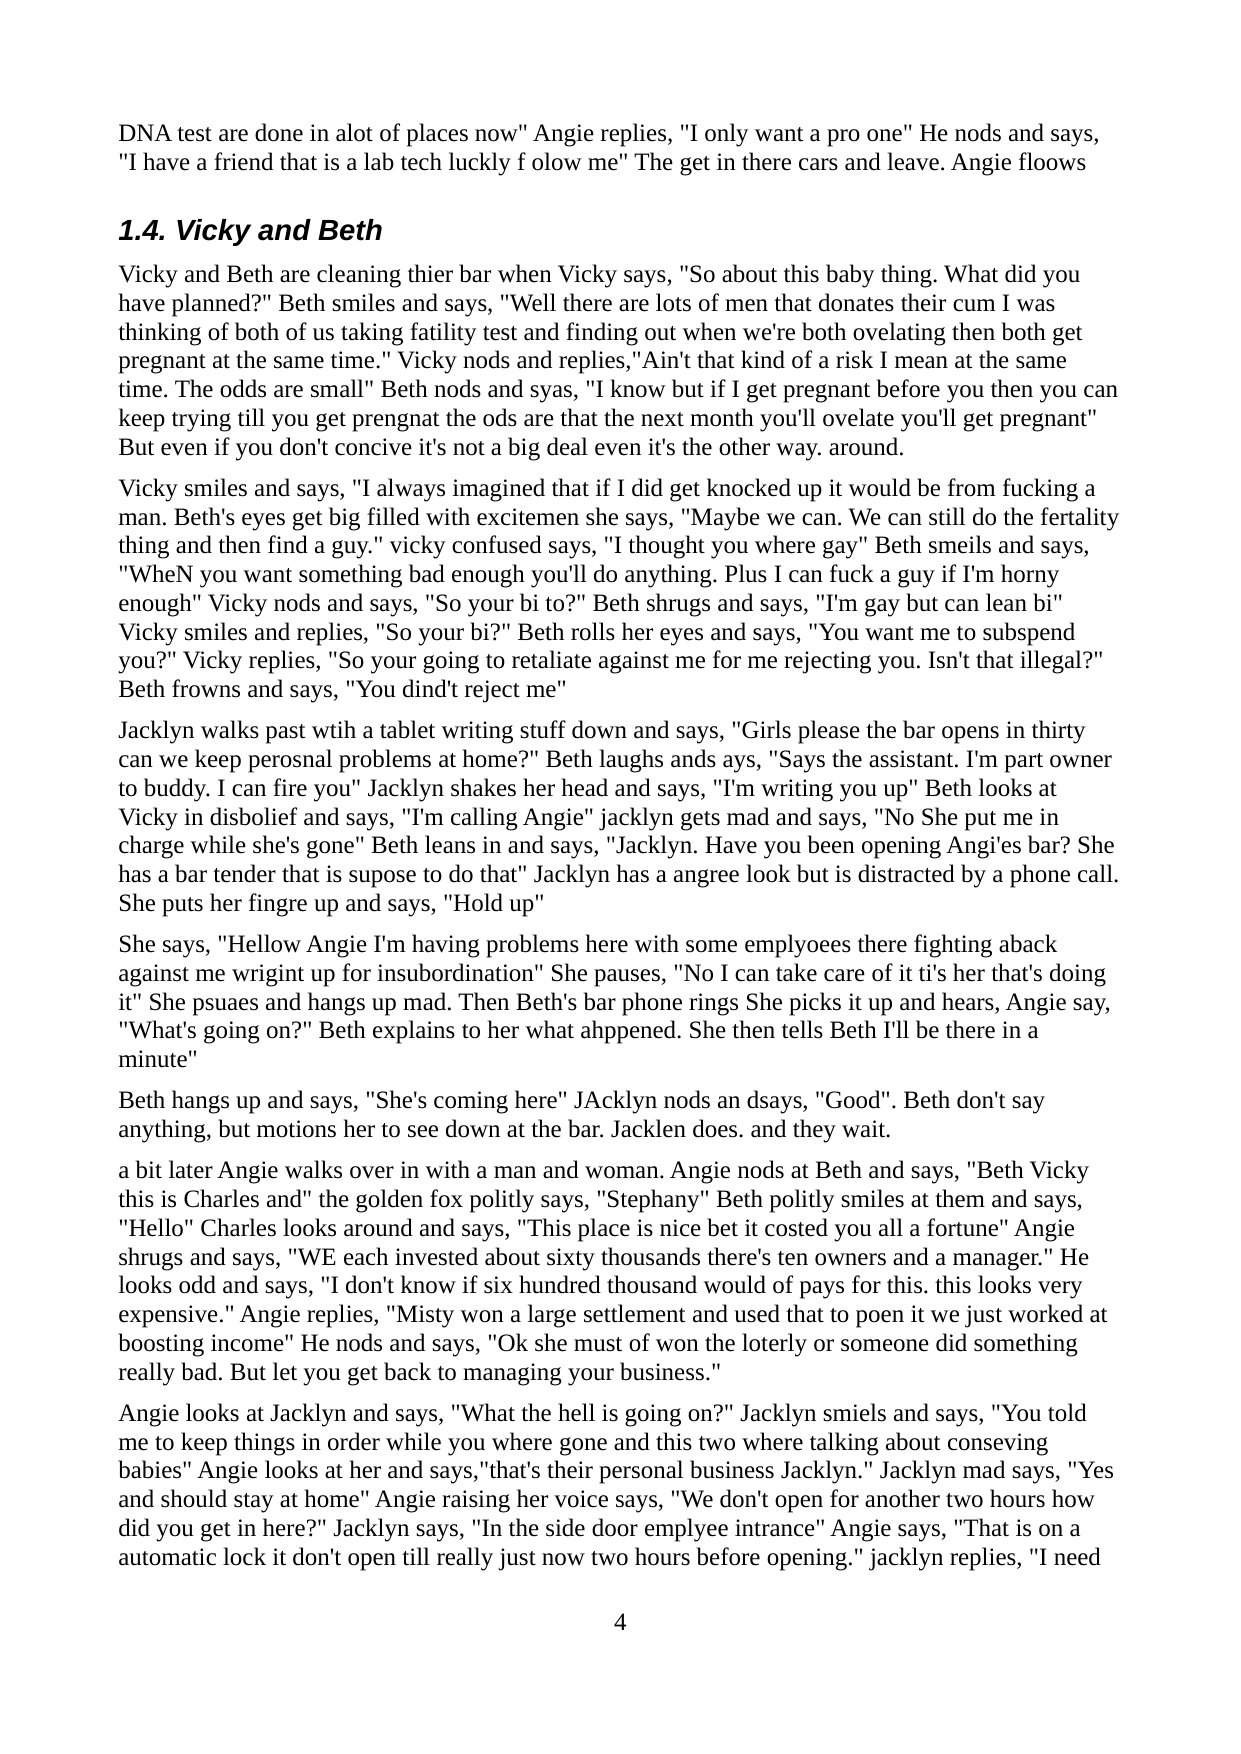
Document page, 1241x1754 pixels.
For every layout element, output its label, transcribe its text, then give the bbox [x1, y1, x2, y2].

subtitle Vicky and Beth [118, 213, 1122, 247]
text Beth hangs up and says, "She's coming here" JAcklyn nods an dsays, "Good". Beth don't say anything, but motions her to see down at the bar. Jacklen does. and they wait. [118, 1085, 1122, 1143]
text Angie looks at Jacklyn and says, "What the hell is going on?" Jacklyn smiels and says, "You told me to keep things in order while you where gone and this two where talking about conseving babies" Angie looks at her and says,"that's their personal business Jacklyn." Jacklyn mad says, "Yes and should stay at home" Angie raising her voice says, "We don't open for another two hours how did you get in here?" Jacklyn says, "In the side door emplyee intrance" Angie says, "That is on a automatic lock it don't open till really just now two hours before opening." jacklyn replies, "I need [118, 1398, 1122, 1570]
text She says, "Hellow Angie I'm having problems here with some emplyoees there fighting aback against me wrigint up for insubordination" She pauses, "No I can take care of it ti's her that's doing it" She psuaes and hangs up mad. Then Beth's bar phone rings She picks it up and hears, Angie say, "What's going on?" Beth explains to her what ahppened. She then tells Beth I'll be there in a minute" [118, 929, 1122, 1073]
text Vicky smiles and says, "I always imagined that if I did get knocked up it would be from fucking a man. Beth's eyes get big filled with excitemen she says, "Maybe we can. We can still do the fertality thing and then find a guy." vicky confused says, "I thought you where gay" Beth smeils and says, "WheN you want something bad enough you'll do anything. Plus I can fuck a guy if I'm horny enough" Vicky nods and says, "So your bi to?" Beth shrugs and says, "I'm gay but can lean bi" Vicky smiles and replies, "So your bi?" Beth rolls her eyes and says, "You want me to subspend you?" Vicky replies, "So your going to retaliate against me for me rejecting you. Isn't that illegal?" Beth frowns and says, "You dind't reject me" [118, 473, 1122, 703]
text DNA test are done in alot of places now" Angie replies, "I only want a pro one" He nods and says, "I have a friend that is a lab tech luckly f olow me" The get in there cars and leave. Angie floows [118, 118, 1122, 176]
text Vicky and Beth are cleaning thier bar when Vicky says, "So about this baby thing. What did you have planned?" Beth smiles and says, "Well there are lots of men that donates their cum I was thinking of both of us taking fatility test and finding out when we're both ovelating then both get pregnant at the same time." Vicky nods and replies,"Ain't that kind of a risk I mean at the same time. The odds are small" Beth nods and syas, "I know but if I get pregnant before you then you can keep trying till you get prengnat the ods are that the next month you'll ovelate you'll get pregnant" But even if you don't concive it's not a big deal even it's the other way. around. [118, 259, 1122, 460]
text Jacklyn walks past wtih a tablet writing stuff down and says, "Girls please the bar opens in thirty can we keep perosnal problems at home?" Beth laughs ands ays, "Says the assistant. I'm part owner to buddy. I can fire you" Jacklyn shakes her head and says, "I'm writing you up" Beth looks at Vicky in disbolief and says, "I'm calling Angie" jacklyn gets mad and says, "No She put me in charge while she's gone" Beth leans in and says, "Jacklyn. Have you been opening Angi'es bar? She has a bar tender that is supose to do that" Jacklyn has a angree look but is distracted by a phone call. She puts her fingre up and says, "Hold up" [118, 715, 1122, 917]
text a bit later Angie walks over in with a man and woman. Angie nods at Beth and says, "Beth Vicky this is Charles and" the golden fox politly says, "Stephany" Beth politly smiles at them and says, "Hello" Charles looks around and says, "This place is nice bet it costed you all a fortune" Angie shrugs and says, "WE each invested about sixty thousands there's ten owners and a manager." He looks odd and says, "I don't know if six hundred thousand would of pays for this. this looks very expensive." Angie replies, "Misty won a large settlement and used that to poen it we just worked at boosting income" He nods and says, "Ok she must of won the loterly or someone did something really bad. But let you get back to managing your business." [118, 1155, 1122, 1385]
